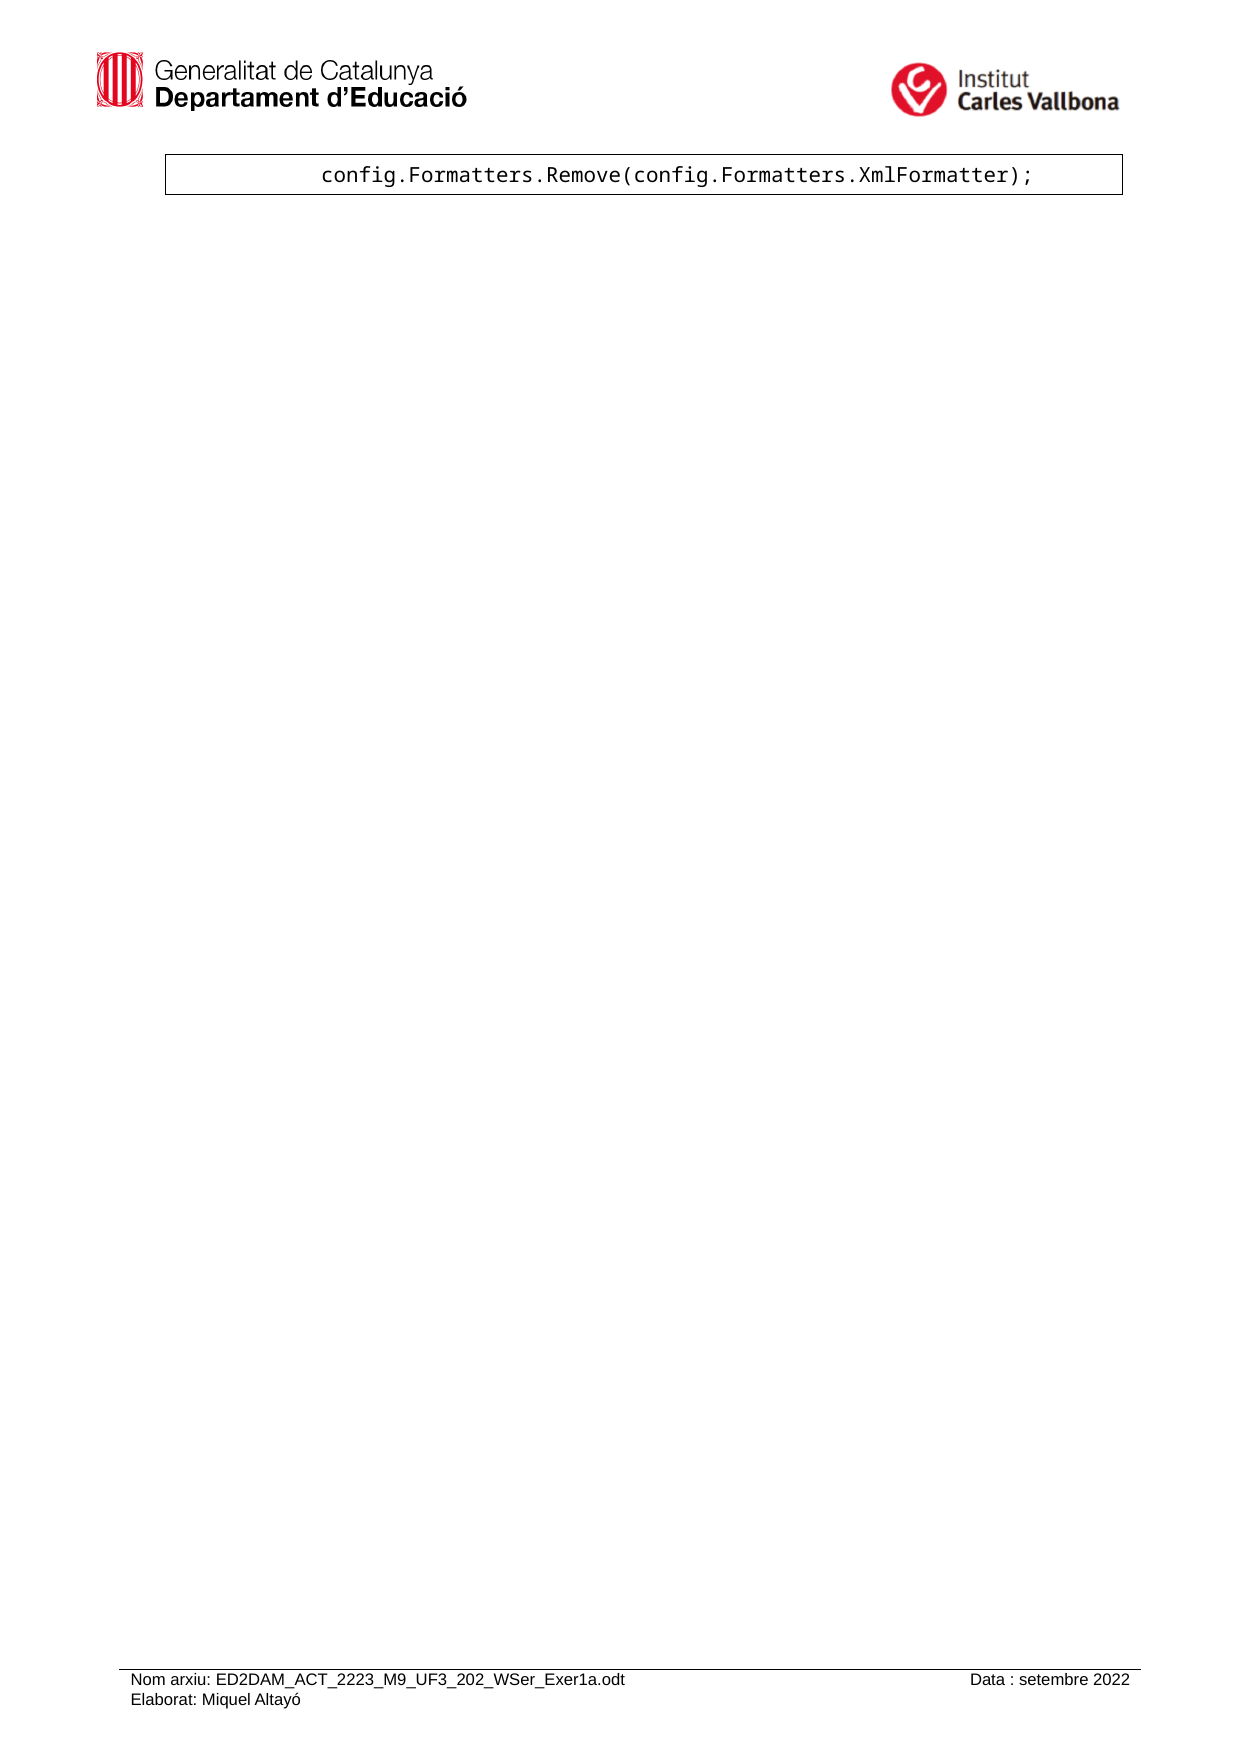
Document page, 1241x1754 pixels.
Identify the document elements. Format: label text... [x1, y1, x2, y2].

picture [889, 60, 1130, 119]
table_header config.Formatters.Remove(config.Formatters.XmlFormatter); [166, 155, 1122, 194]
picture [97, 51, 494, 114]
